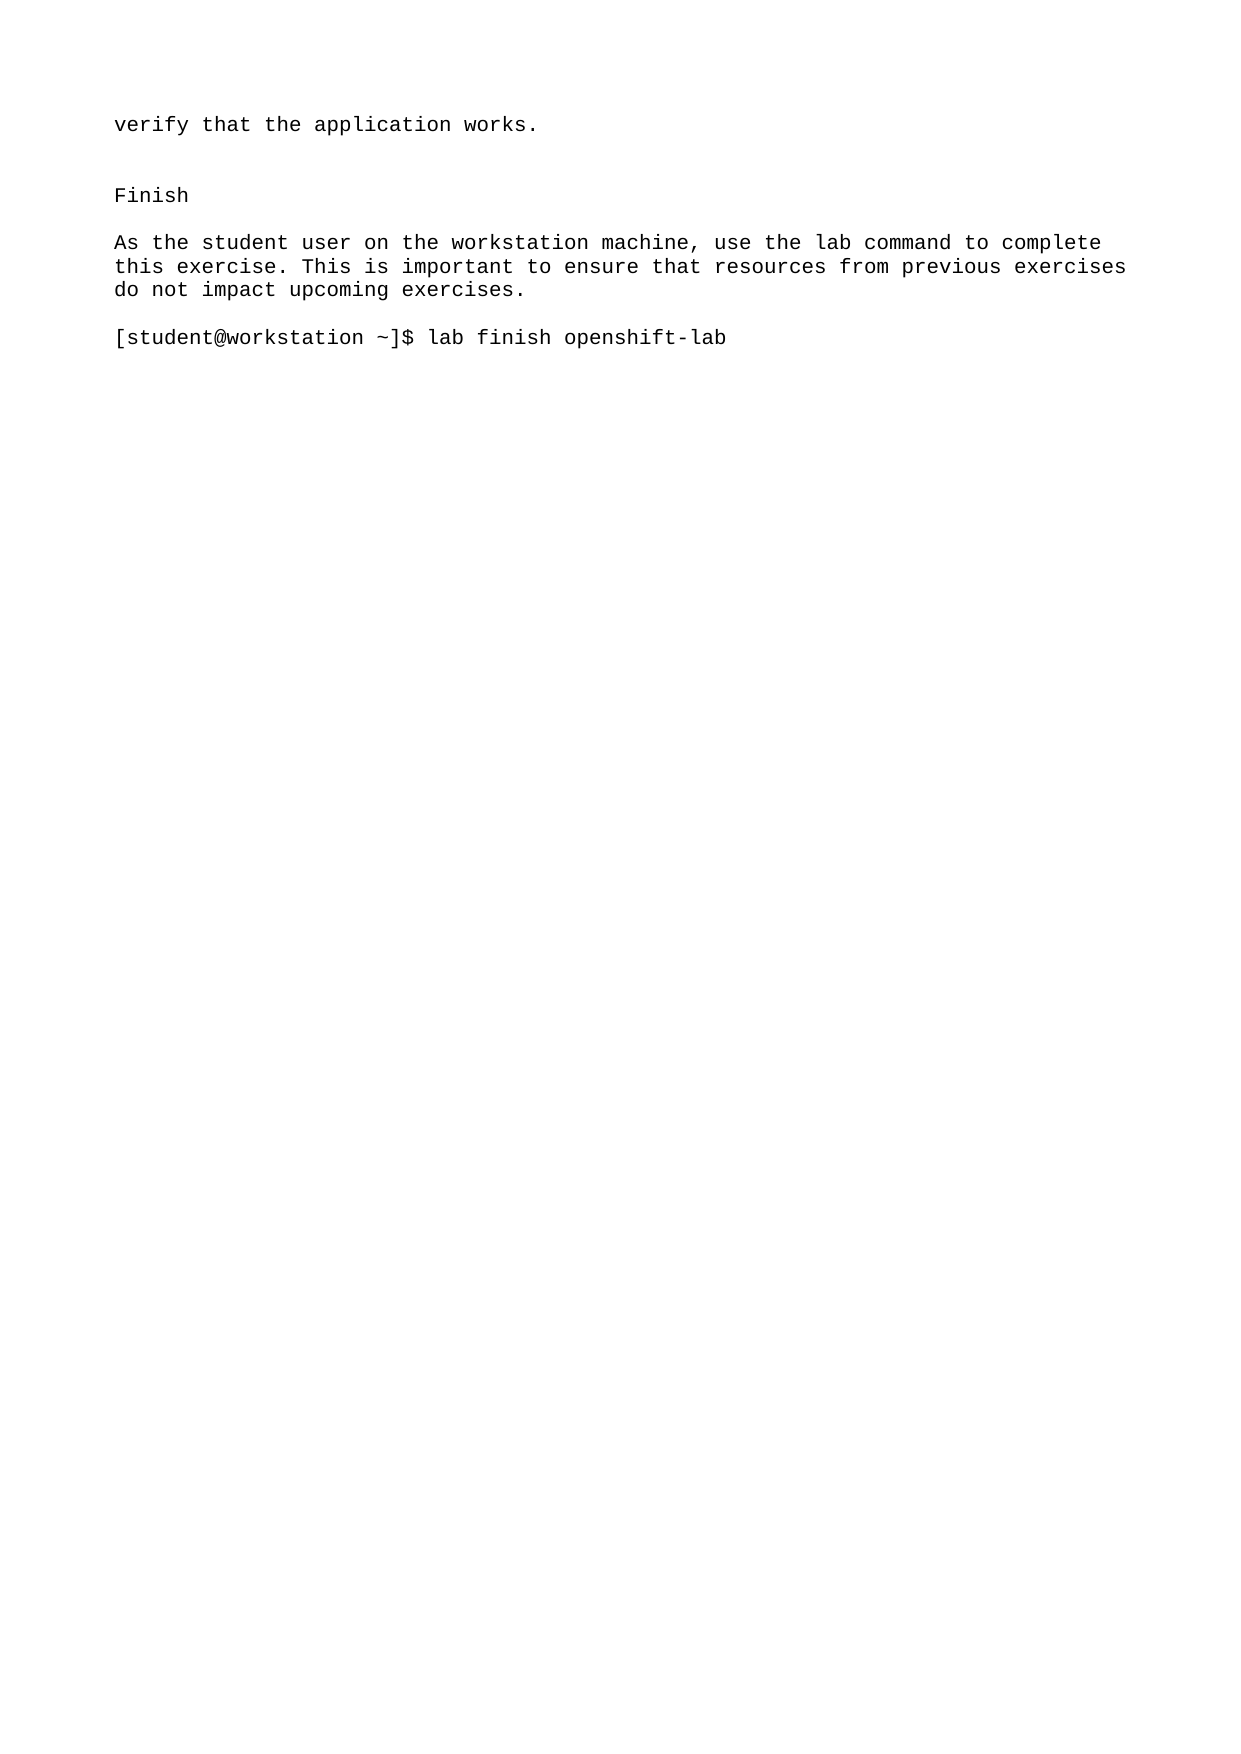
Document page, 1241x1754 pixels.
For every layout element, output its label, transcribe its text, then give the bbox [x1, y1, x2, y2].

text verify that the application works. Finish As the student user on the workstation machine, use the lab command to complete this exercise. This is important to ensure that resources from previous exercises do not impact upcoming exercises. [student@workstation ~]$ lab finish openshift-lab [114, 114, 1127, 374]
